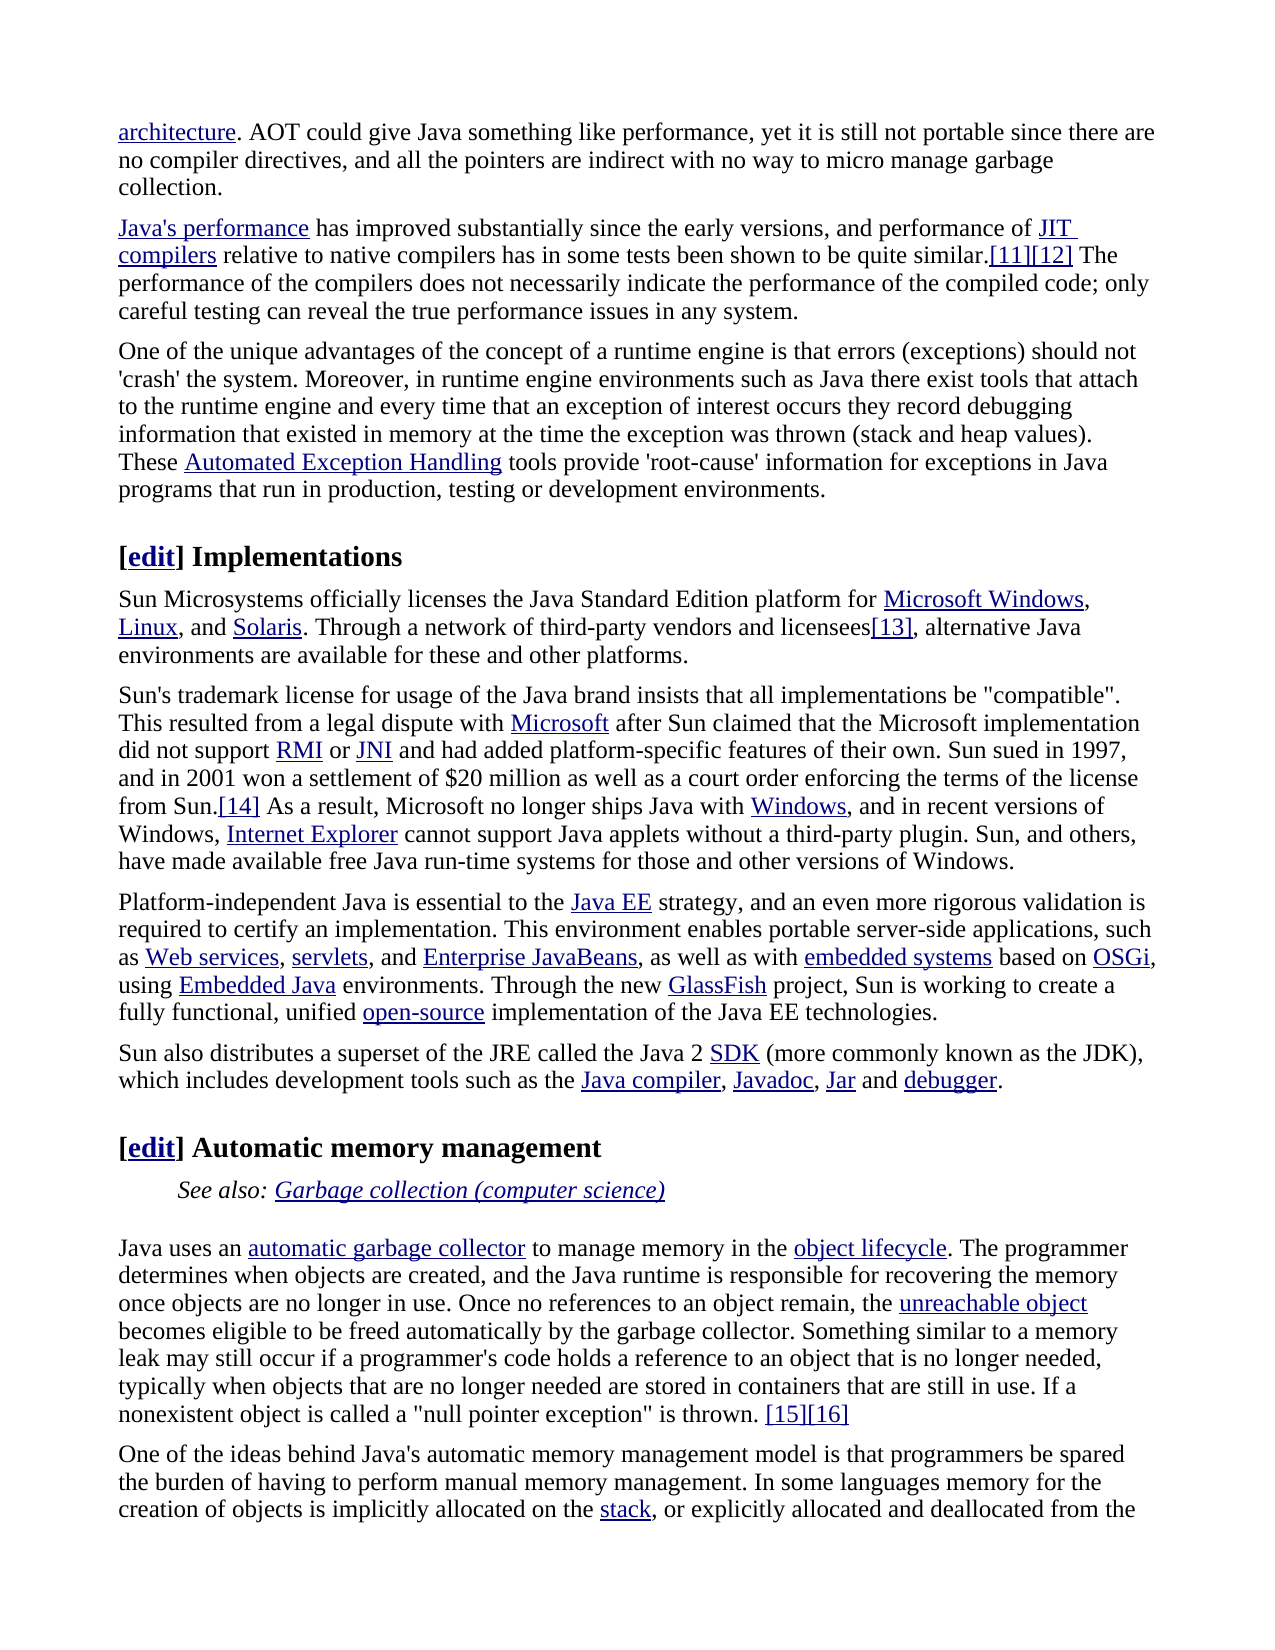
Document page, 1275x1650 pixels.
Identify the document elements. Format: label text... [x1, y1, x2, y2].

text Sun's trademark license for usage of the Java brand insists that all implementations be "compatible". This resulted from a legal dispute with Microsoft after Sun claimed that the Microsoft implementation did not support RMI or JNI and had added platform-specific features of their own. Sun sued in 1997, and in 2001 won a settlement of $20 million as well as a court order enforcing the terms of the license from Sun.[14] As a result, Microsoft no longer ships Java with Windows, and in recent versions of Windows, Internet Explorer cannot support Java applets without a third-party plugin. Sun, and others, have made available free Java run-time systems for those and other versions of Windows. [118, 681, 1157, 875]
subtitle [edit] Automatic memory management [118, 1132, 1157, 1164]
text Java uses an automatic garbage collector to manage memory in the object lifecycle. The programmer determines when objects are created, and the Java runtime is responsible for recovering the memory once objects are no longer in use. Once no references to an object remain, the unreachable object becomes eligible to be freed automatically by the garbage collector. Something similar to a memory leak may still occur if a programmer's code holds a reference to an object that is no longer needed, typically when objects that are no longer needed are stored in containers that are still in use. If a nonexistent object is called a "null pointer exception" is thrown. [15][16] [118, 1234, 1157, 1428]
text Sun Microsystems officially licenses the Java Standard Edition platform for Microsoft Windows, Linux, and Solaris. Through a network of third-party vendors and licensees[13], alternative Java environments are available for these and other platforms. [118, 586, 1157, 669]
text One of the ideas behind Java's automatic memory management model is that programmers be spared the burden of having to perform manual memory management. In some languages memory for the creation of objects is implicitly allocated on the stack, or explicitly allocated and deallocated from the [118, 1440, 1157, 1523]
text One of the unique advantages of the concept of a runtime engine is that errors (exceptions) should not 'crash' the system. Moreover, in runtime engine environments such as Java there exist tools that attach to the runtime engine and every time that an exception of interest occurs they record debugging information that existed in memory at the time the exception was thrown (stack and heap values). These Automated Exception Handling tools provide 'root-cause' information for exceptions in Java programs that run in production, testing or development environments. [118, 337, 1157, 503]
subtitle [edit] Implementations [118, 541, 1157, 573]
list See also: Garbage collection (computer science) [177, 1176, 1157, 1204]
text Java's performance has improved substantially since the early versions, and performance of JIT compilers relative to native compilers has in some tests been shown to be quite similar.[11][12] The performance of the compilers does not necessarily indicate the performance of the compiled code; only careful testing can reveal the true performance issues in any system. [118, 214, 1157, 324]
text Sun also distributes a superset of the JRE called the Java 2 SDK (more commonly known as the JDK), which includes development tools such as the Java compiler, Javadoc, Jar and debugger. [118, 1039, 1157, 1094]
text architecture. AOT could give Java something like performance, yet it is still not portable since there are no compiler directives, and all the pointers are indirect with no way to micro manage garbage collection. [118, 118, 1157, 201]
text Platform-independent Java is essential to the Java EE strategy, and an even more rigorous validation is required to certify an implementation. This environment enables portable server-side applications, such as Web services, servlets, and Enterprise JavaBeans, as well as with embedded systems based on OSGi, using Embedded Java environments. Through the new GlassFish project, Sun is working to create a fully functional, unified open-source implementation of the Java EE technologies. [118, 888, 1157, 1026]
